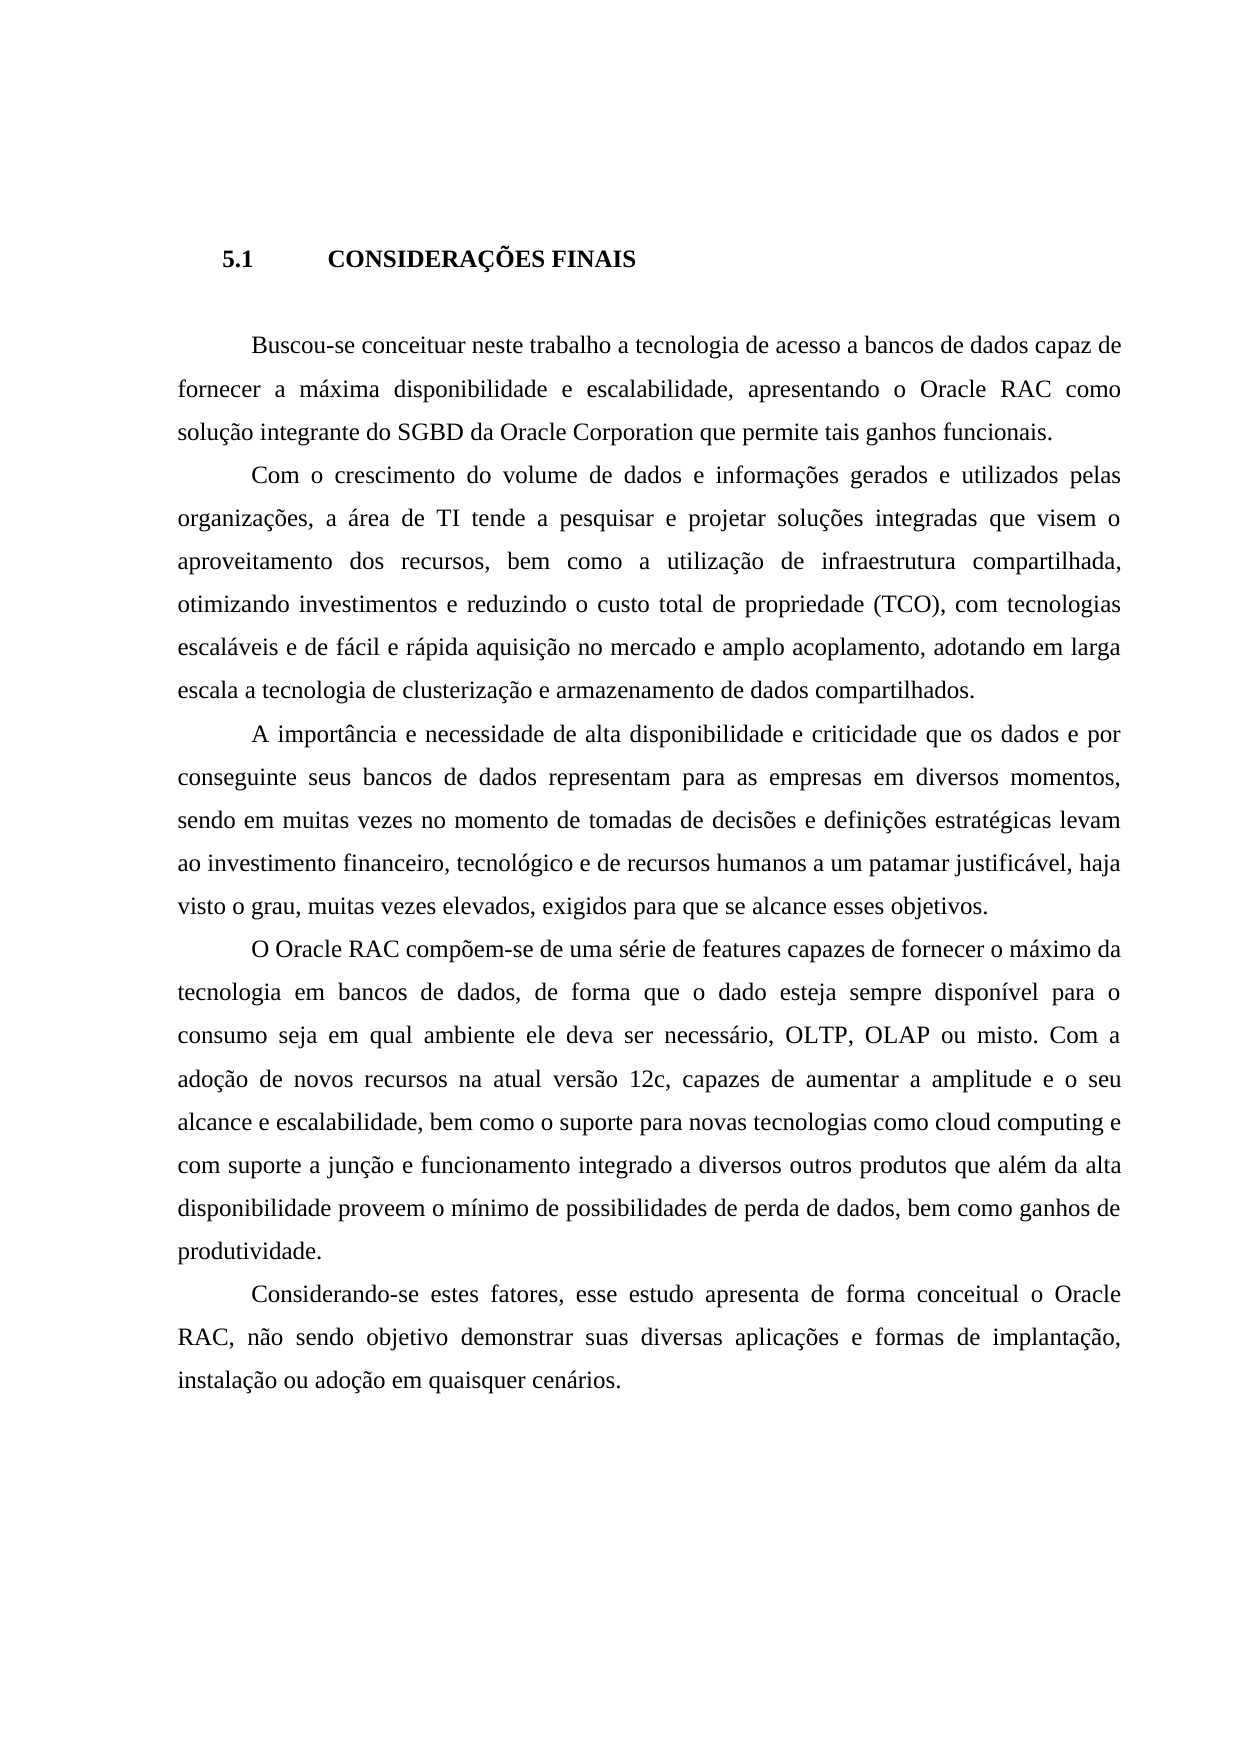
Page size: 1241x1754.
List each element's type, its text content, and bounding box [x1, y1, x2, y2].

text Com o crescimento do volume de dados e informações gerados e utilizados pelas organizações, a área de TI tende a pesquisar e projetar soluções integradas que visem o aproveitamento dos recursos, bem como a utilização de infraestrutura compartilhada, otimizando investimentos e reduzindo o custo total de propriedade (TCO), com tecnologias escaláveis e de fácil e rápida aquisição no mercado e amplo acoplamento, adotando em larga escala a tecnologia de clusterização e armazenamento de dados compartilhados. [177, 460, 1122, 704]
text Considerando-se estes fatores, esse estudo apresenta de forma conceitual o Oracle RAC, não sendo objetivo demonstrar suas diversas aplicações e formas de implantação, instalação ou adoção em quaisquer cenários. [177, 1279, 1122, 1394]
text A importância e necessidade de alta disponibilidade e criticidade que os dados e por conseguinte seus bancos de dados representam para as empresas em diversos momentos, sendo em muitas vezes no momento de tomadas de decisões e definições estratégicas levam ao investimento financeiro, tecnológico e de recursos humanos a um patamar justificável, haja visto o grau, muitas vezes elevados, exigidos para que se alcance esses objetivos. [177, 719, 1122, 920]
text Buscou-se conceituar neste trabalho a tecnologia de acesso a bancos de dados capaz de fornecer a máxima disponibilidade e escalabilidade, apresentando o Oracle RAC como solução integrante do SGBD da Oracle Corporation que permite tais ganhos funcionais. [177, 331, 1122, 446]
text O Oracle RAC compõem-se de uma série de features capazes de fornecer o máximo da tecnologia em bancos de dados, de forma que o dado esteja sempre disponível para o consumo seja em qual ambiente ele deva ser necessário, OLTP, OLAP ou misto. Com a adoção de novos recursos na atual versão 12c, capazes de aumentar a amplitude e o seu alcance e escalabilidade, bem como o suporte para novas tecnologias como cloud computing e com suporte a junção e funcionamento integrado a diversos outros produtos que além da alta disponibilidade proveem o mínimo de possibilidades de perda de dados, bem como ganhos de produtividade. [177, 934, 1122, 1265]
subtitle CONSIDERAÇÕES FINAIS [222, 244, 1122, 273]
